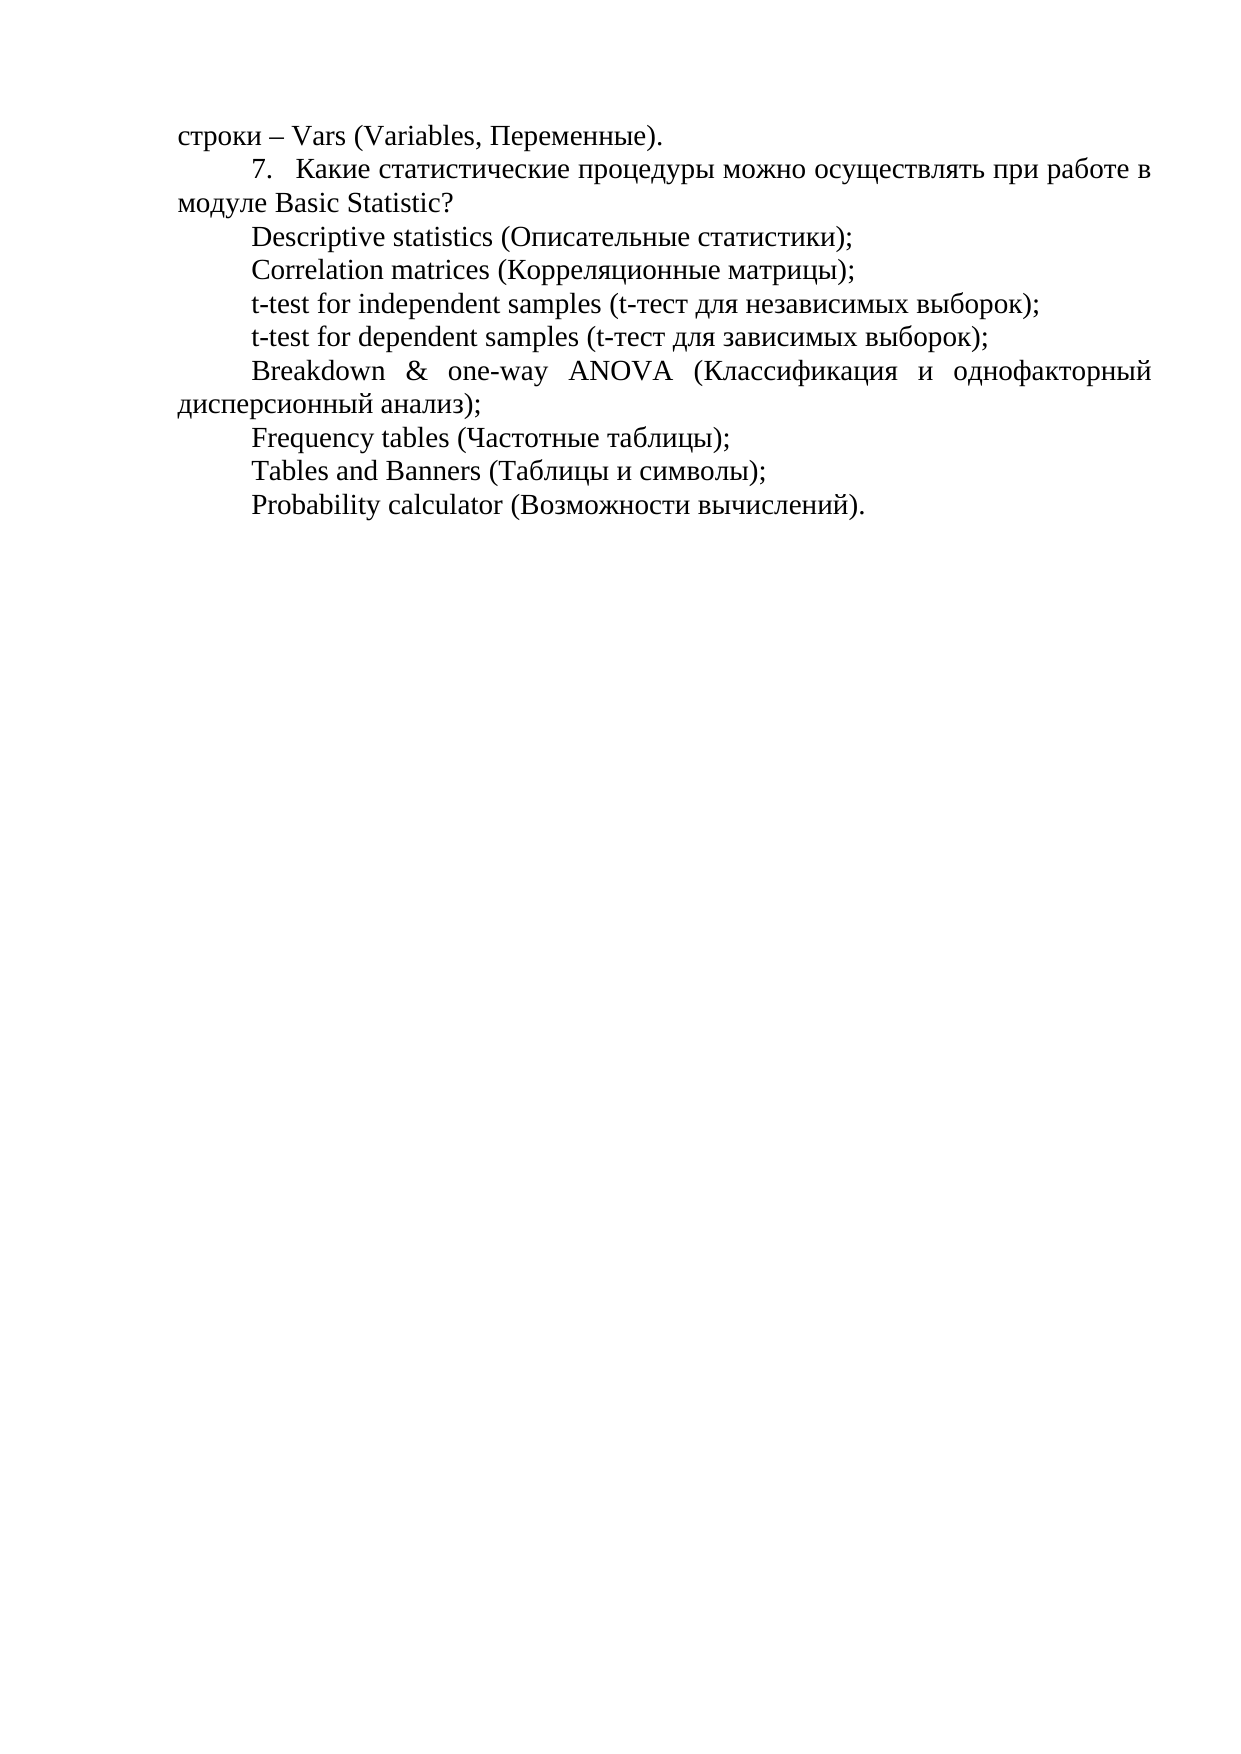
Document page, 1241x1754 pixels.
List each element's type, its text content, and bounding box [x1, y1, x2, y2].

list t-test for independent samples (t-тест для независимых выборок); [177, 286, 1152, 319]
list Probability calculator (Возможности вычислений). [177, 487, 1152, 521]
list строки – Vars (Variables, Переменные). [177, 118, 1152, 152]
list Breakdown & one-way ANOVA (Классификация и однофакторный дисперсионный анализ); [177, 353, 1152, 420]
list Frequency tables (Частотные таблицы); [177, 420, 1152, 453]
list Correlation matrices (Корреляционные матрицы); [177, 252, 1152, 286]
list Какие статистические процедуры можно осуществлять при работе в модуле Basic Statistic? [177, 152, 1152, 219]
list Tables and Banners (Таблицы и символы); [177, 453, 1152, 487]
list Descriptive statistics (Описательные статистики); [177, 219, 1152, 252]
list t-test for dependent samples (t-тест для зависимых выборок); [177, 319, 1152, 353]
